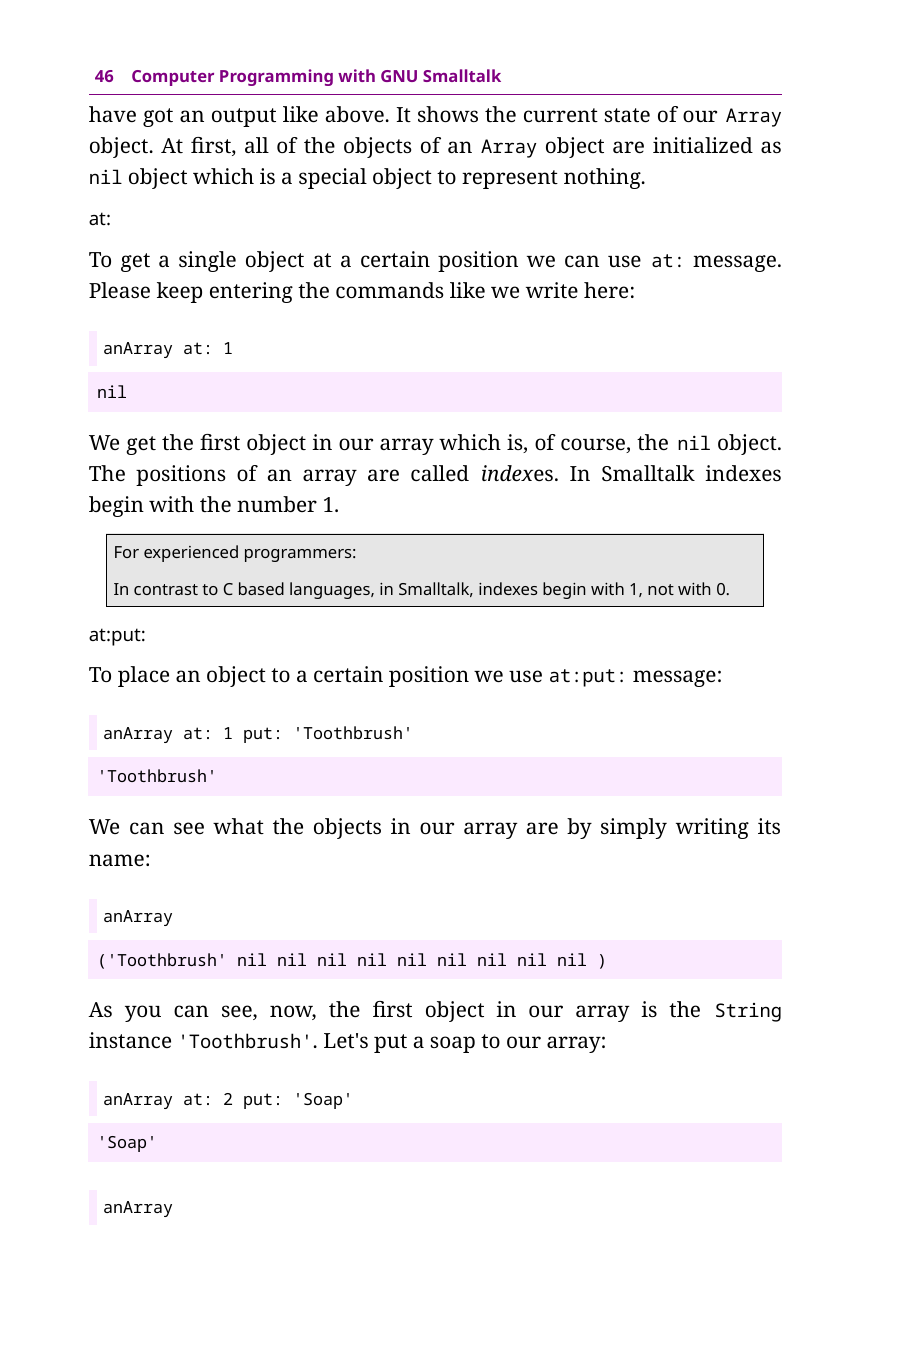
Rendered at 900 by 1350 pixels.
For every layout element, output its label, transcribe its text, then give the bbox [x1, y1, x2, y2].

subtitle at: [88, 205, 782, 231]
text have got an output like above. It shows the current state of our Array object. At first, all of the objects of an Array object are initialized as nil object which is a special object to represent nothing. [88, 100, 782, 191]
text We can see what the objects in our array are by simply writing its name: [88, 812, 782, 872]
text As you can see, now, the first object in our array is the String instance 'Toothbrush'. Let's put a soap to our array: [88, 995, 782, 1055]
text ('Toothbrush' nil nil nil nil nil nil nil nil nil ) [97, 948, 773, 971]
text To place an object to a certain position we use at:put: message: [88, 661, 782, 689]
text 'Toothbrush' [97, 765, 773, 788]
text To get a single object at a certain position we can use at: message. Please keep entering the commands like we write here: [88, 245, 782, 305]
text nil [97, 381, 773, 403]
text anArray [97, 1190, 782, 1225]
text 'Soap' [97, 1131, 773, 1154]
text anArray at: 2 put: 'Soap' [97, 1081, 782, 1116]
text For experienced programmers: [107, 535, 763, 563]
text anArray [88, 898, 782, 933]
text In contrast to C based languages, in Smalltalk, indexes begin with 1, not with 0. [107, 570, 763, 606]
text anArray at: 1 [97, 331, 782, 366]
text We get the first object in our array which is, of course, the nil object. The positions of an array are called indexes. In Smalltalk indexes begin with the number 1. [88, 428, 782, 519]
subtitle at:put: [88, 621, 782, 646]
text anArray at: 1 put: 'Toothbrush' [97, 715, 782, 750]
